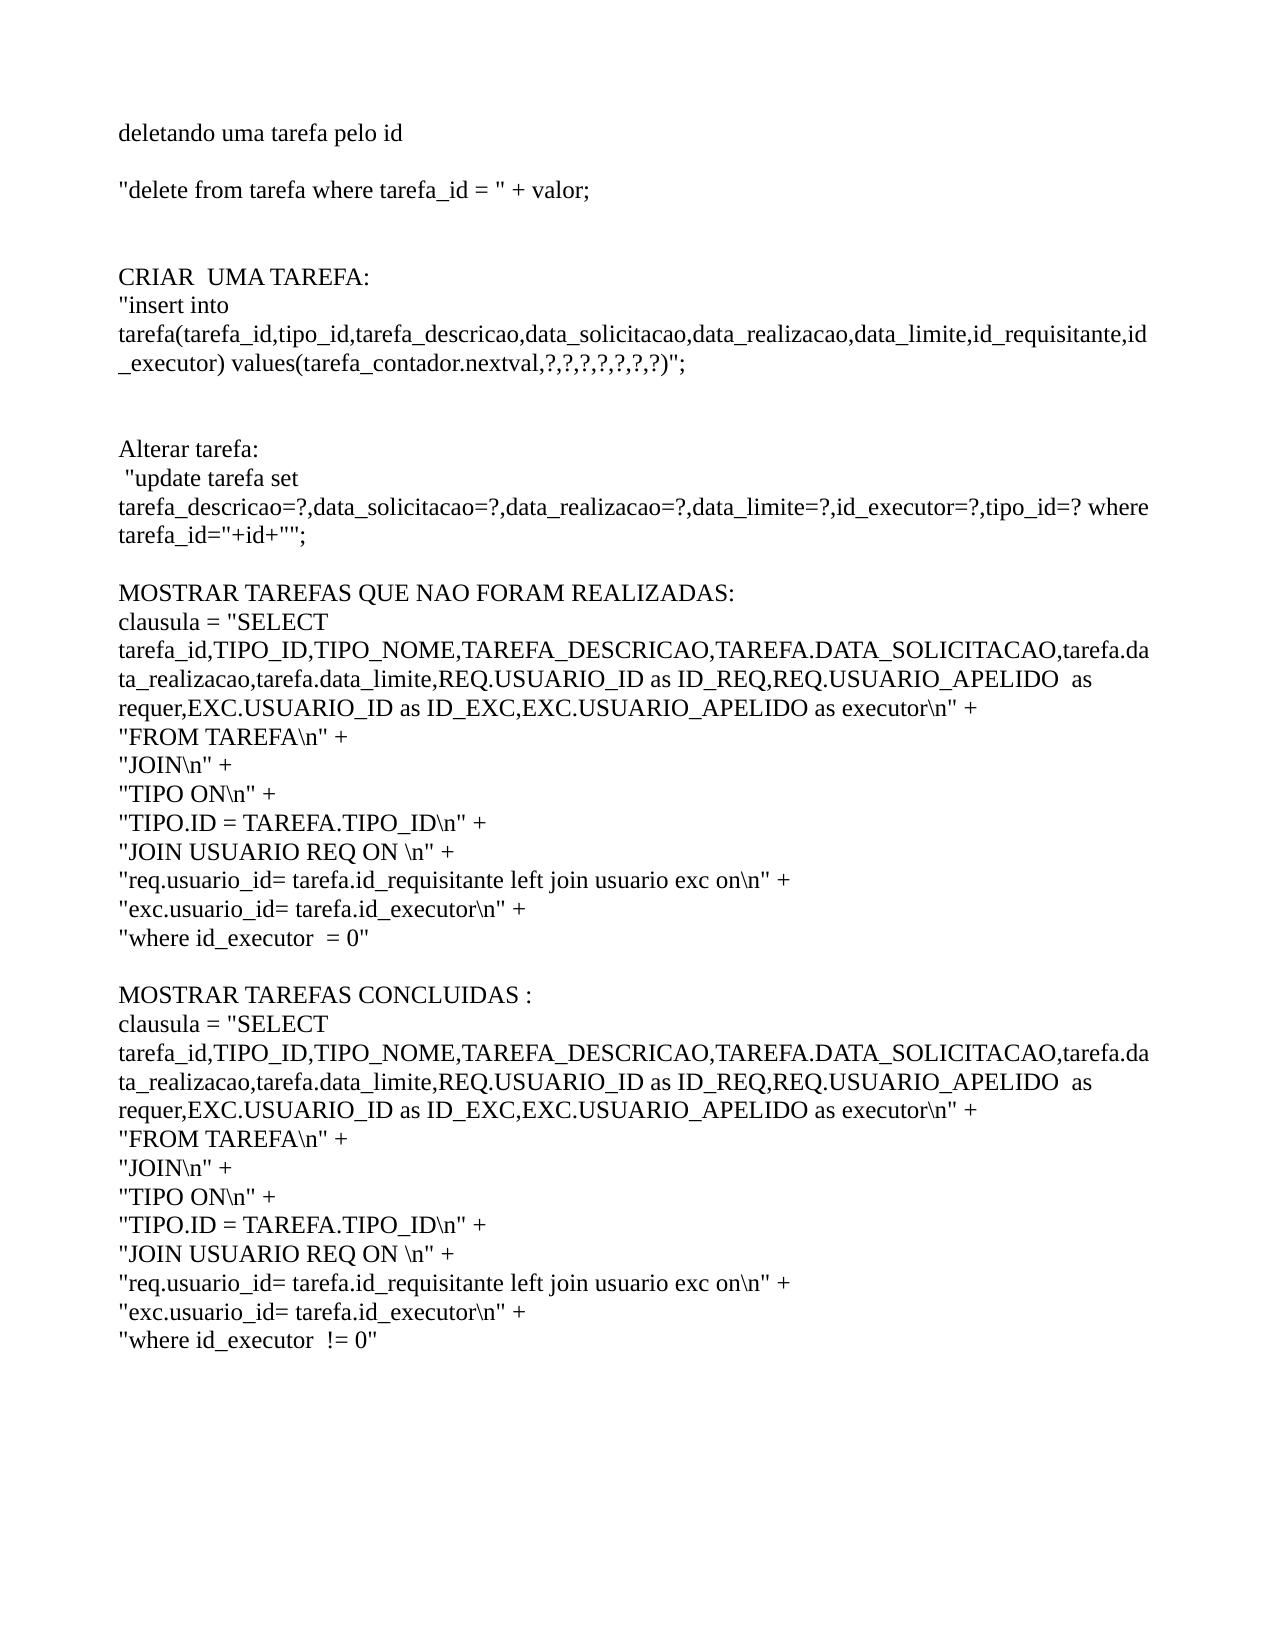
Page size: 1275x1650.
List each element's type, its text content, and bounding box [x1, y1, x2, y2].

text clausula = "SELECT tarefa_id,TIPO_ID,TIPO_NOME,TAREFA_DESCRICAO,TAREFA.DATA_SOLICITACAO,tarefa.data_realizacao,tarefa.data_limite,REQ.USUARIO_ID as ID_REQ,REQ.USUARIO_APELIDO as requer,EXC.USUARIO_ID as ID_EXC,EXC.USUARIO_APELIDO as executor\n" + [118, 607, 1157, 722]
text "insert into tarefa(tarefa_id,tipo_id,tarefa_descricao,data_solicitacao,data_realizacao,data_limite,id_requisitante,id_executor) values(tarefa_contador.nextval,?,?,?,?,?,?,?)"; [118, 291, 1157, 377]
text "where id_executor = 0" [118, 923, 1157, 952]
text deletando uma tarefa pelo id [118, 118, 1157, 147]
text "exc.usuario_id= tarefa.id_executor\n" + [118, 894, 1157, 923]
text "exc.usuario_id= tarefa.id_executor\n" + [118, 1297, 1157, 1326]
text clausula = "SELECT tarefa_id,TIPO_ID,TIPO_NOME,TAREFA_DESCRICAO,TAREFA.DATA_SOLICITACAO,tarefa.data_realizacao,tarefa.data_limite,REQ.USUARIO_ID as ID_REQ,REQ.USUARIO_APELIDO as requer,EXC.USUARIO_ID as ID_EXC,EXC.USUARIO_APELIDO as executor\n" + [118, 1009, 1157, 1124]
text "TIPO.ID = TAREFA.TIPO_ID\n" + [118, 808, 1157, 837]
text "JOIN USUARIO REQ ON \n" + [118, 1239, 1157, 1268]
text "TIPO ON\n" + [118, 1182, 1157, 1211]
text "JOIN USUARIO REQ ON \n" + [118, 837, 1157, 866]
text "req.usuario_id= tarefa.id_requisitante left join usuario exc on\n" + [118, 866, 1157, 894]
text "JOIN\n" + [118, 751, 1157, 779]
text "FROM TAREFA\n" + [118, 722, 1157, 751]
text MOSTRAR TAREFAS CONCLUIDAS : [118, 981, 1157, 1009]
text CRIAR UMA TAREFA: [118, 262, 1157, 291]
text MOSTRAR TAREFAS QUE NAO FORAM REALIZADAS: [118, 578, 1157, 607]
text Alterar tarefa: [118, 434, 1157, 463]
text "FROM TAREFA\n" + [118, 1124, 1157, 1153]
text "delete from tarefa where tarefa_id = " + valor; [118, 176, 1157, 204]
text "TIPO ON\n" + [118, 779, 1157, 808]
text "where id_executor != 0" [118, 1326, 1157, 1354]
text "TIPO.ID = TAREFA.TIPO_ID\n" + [118, 1211, 1157, 1239]
text "req.usuario_id= tarefa.id_requisitante left join usuario exc on\n" + [118, 1268, 1157, 1297]
text "update tarefa set tarefa_descricao=?,data_solicitacao=?,data_realizacao=?,data_limite=?,id_executor=?,tipo_id=? where tarefa_id="+id+""; [118, 463, 1157, 549]
text "JOIN\n" + [118, 1153, 1157, 1182]
